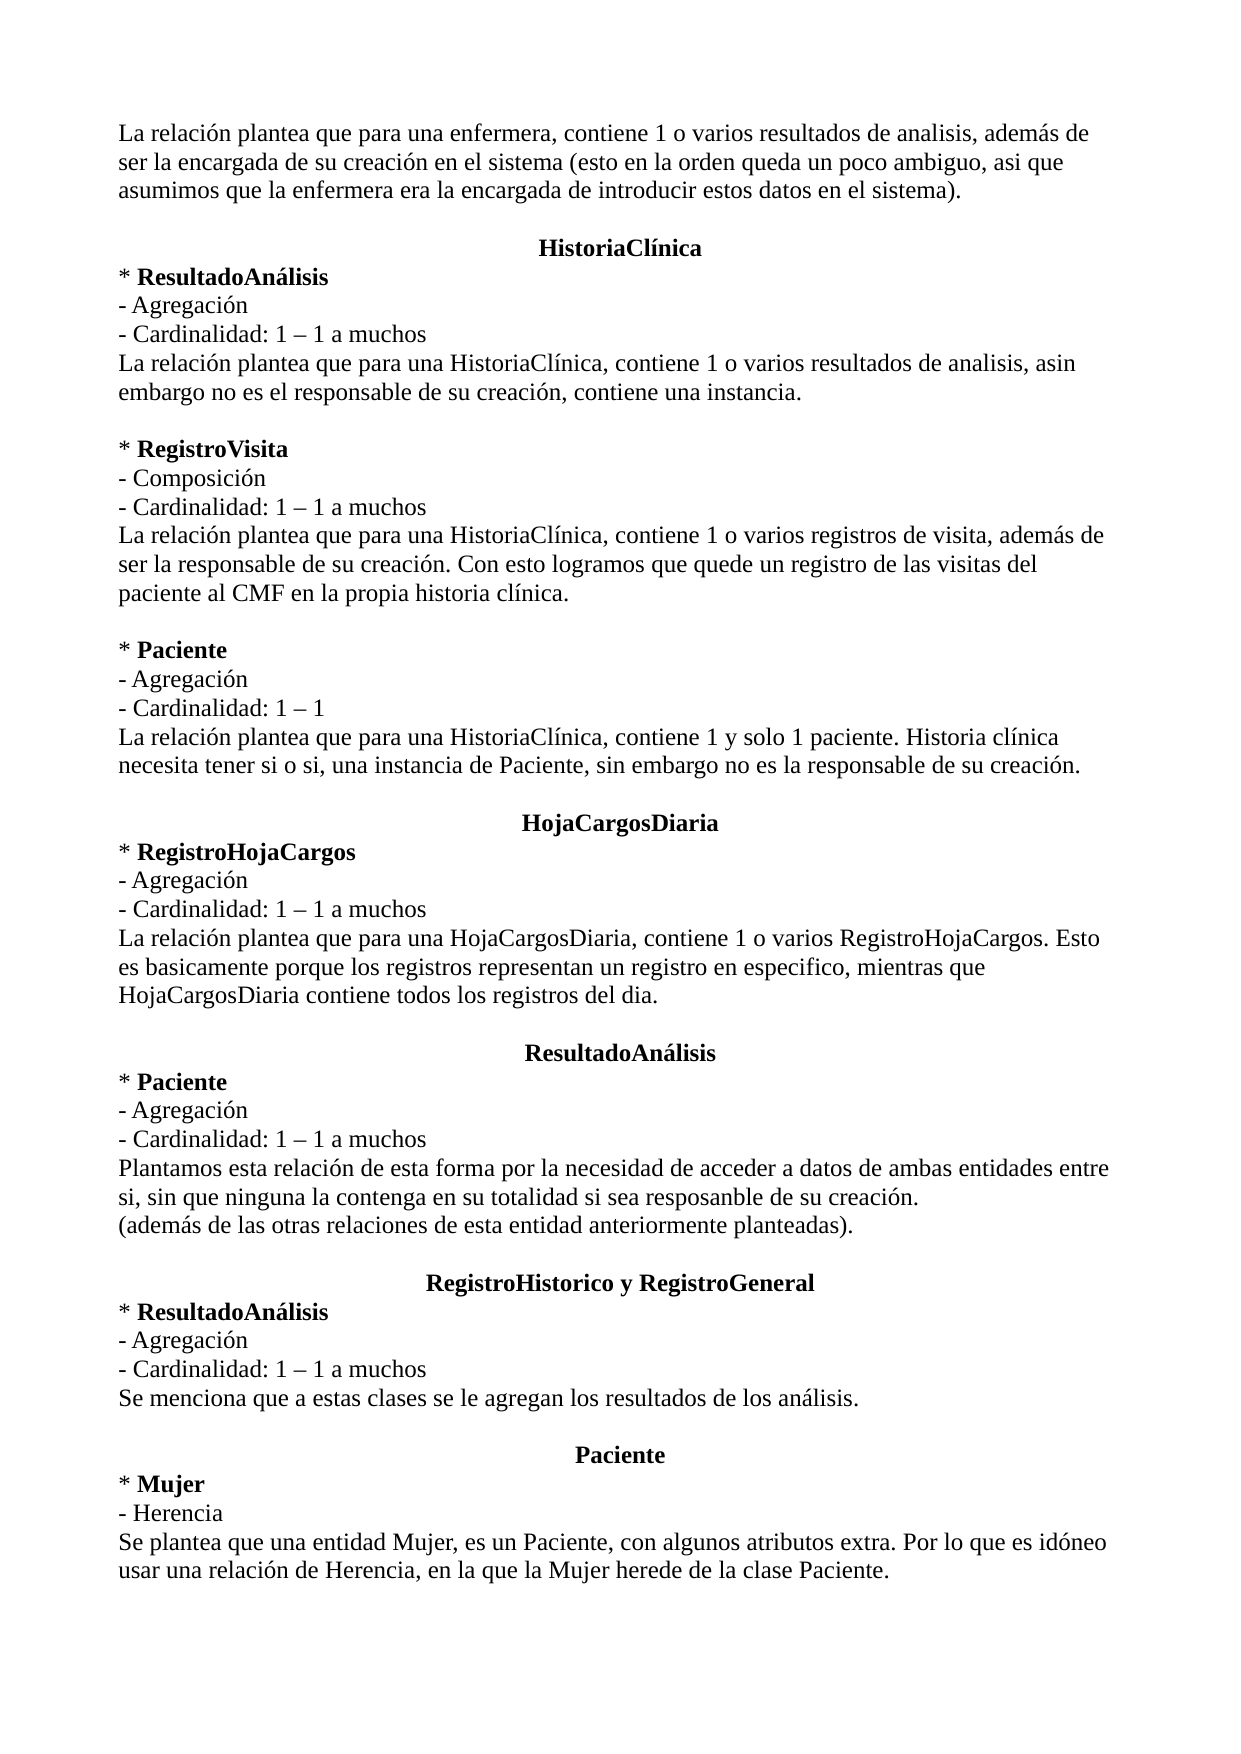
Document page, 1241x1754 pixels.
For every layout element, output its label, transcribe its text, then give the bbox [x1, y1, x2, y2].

text HistoriaClínica [118, 233, 1122, 262]
text - Agregación [118, 866, 1122, 894]
text * ResultadoAnálisis [118, 1297, 1122, 1326]
text - Cardinalidad: 1 – 1 a muchos [118, 492, 1122, 521]
text * Mujer [118, 1469, 1122, 1498]
text - Cardinalidad: 1 – 1 a muchos [118, 1354, 1122, 1383]
text * ResultadoAnálisis [118, 262, 1122, 291]
text - Cardinalidad: 1 – 1 a muchos [118, 1124, 1122, 1153]
text - Agregación [118, 664, 1122, 693]
text - Cardinalidad: 1 – 1 [118, 693, 1122, 722]
text - Cardinalidad: 1 – 1 a muchos [118, 894, 1122, 923]
text Paciente [118, 1441, 1122, 1469]
text RegistroHistorico y RegistroGeneral [118, 1268, 1122, 1297]
text Se menciona que a estas clases se le agregan los resultados de los análisis. [118, 1383, 1122, 1412]
text - Agregación [118, 1096, 1122, 1124]
text - Composición [118, 463, 1122, 492]
text Se plantea que una entidad Mujer, es un Paciente, con algunos atributos extra. Por lo que es idóneo usar una relación de Herencia, en la que la Mujer herede de la clase Paciente. [118, 1527, 1122, 1584]
text La relación plantea que para una enfermera, contiene 1 o varios resultados de analisis, además de ser la encargada de su creación en el sistema (esto en la orden queda un poco ambiguo, asi que asumimos que la enfermera era la encargada de introducir estos datos en el sistema). [118, 118, 1122, 204]
text (además de las otras relaciones de esta entidad anteriormente planteadas). [118, 1211, 1122, 1239]
text La relación plantea que para una HistoriaClínica, contiene 1 o varios registros de visita, además de ser la responsable de su creación. Con esto logramos que quede un registro de las visitas del paciente al CMF en la propia historia clínica. [118, 521, 1122, 607]
text La relación plantea que para una HistoriaClínica, contiene 1 y solo 1 paciente. Historia clínica necesita tener si o si, una instancia de Paciente, sin embargo no es la responsable de su creación. [118, 722, 1122, 779]
text * Paciente [118, 636, 1122, 664]
text ResultadoAnálisis [118, 1038, 1122, 1067]
text La relación plantea que para una HistoriaClínica, contiene 1 o varios resultados de analisis, asin embargo no es el responsable de su creación, contiene una instancia. [118, 348, 1122, 406]
text - Cardinalidad: 1 – 1 a muchos [118, 319, 1122, 348]
text La relación plantea que para una HojaCargosDiaria, contiene 1 o varios RegistroHojaCargos. Esto es basicamente porque los registros representan un registro en especifico, mientras que HojaCargosDiaria contiene todos los registros del dia. [118, 923, 1122, 1009]
text * RegistroVisita [118, 434, 1122, 463]
text - Herencia [118, 1498, 1122, 1527]
text HojaCargosDiaria [118, 808, 1122, 837]
text - Agregación [118, 291, 1122, 319]
text * Paciente [118, 1067, 1122, 1096]
text - Agregación [118, 1326, 1122, 1354]
text * RegistroHojaCargos [118, 837, 1122, 866]
text Plantamos esta relación de esta forma por la necesidad de acceder a datos de ambas entidades entre si, sin que ninguna la contenga en su totalidad si sea resposanble de su creación. [118, 1153, 1122, 1211]
